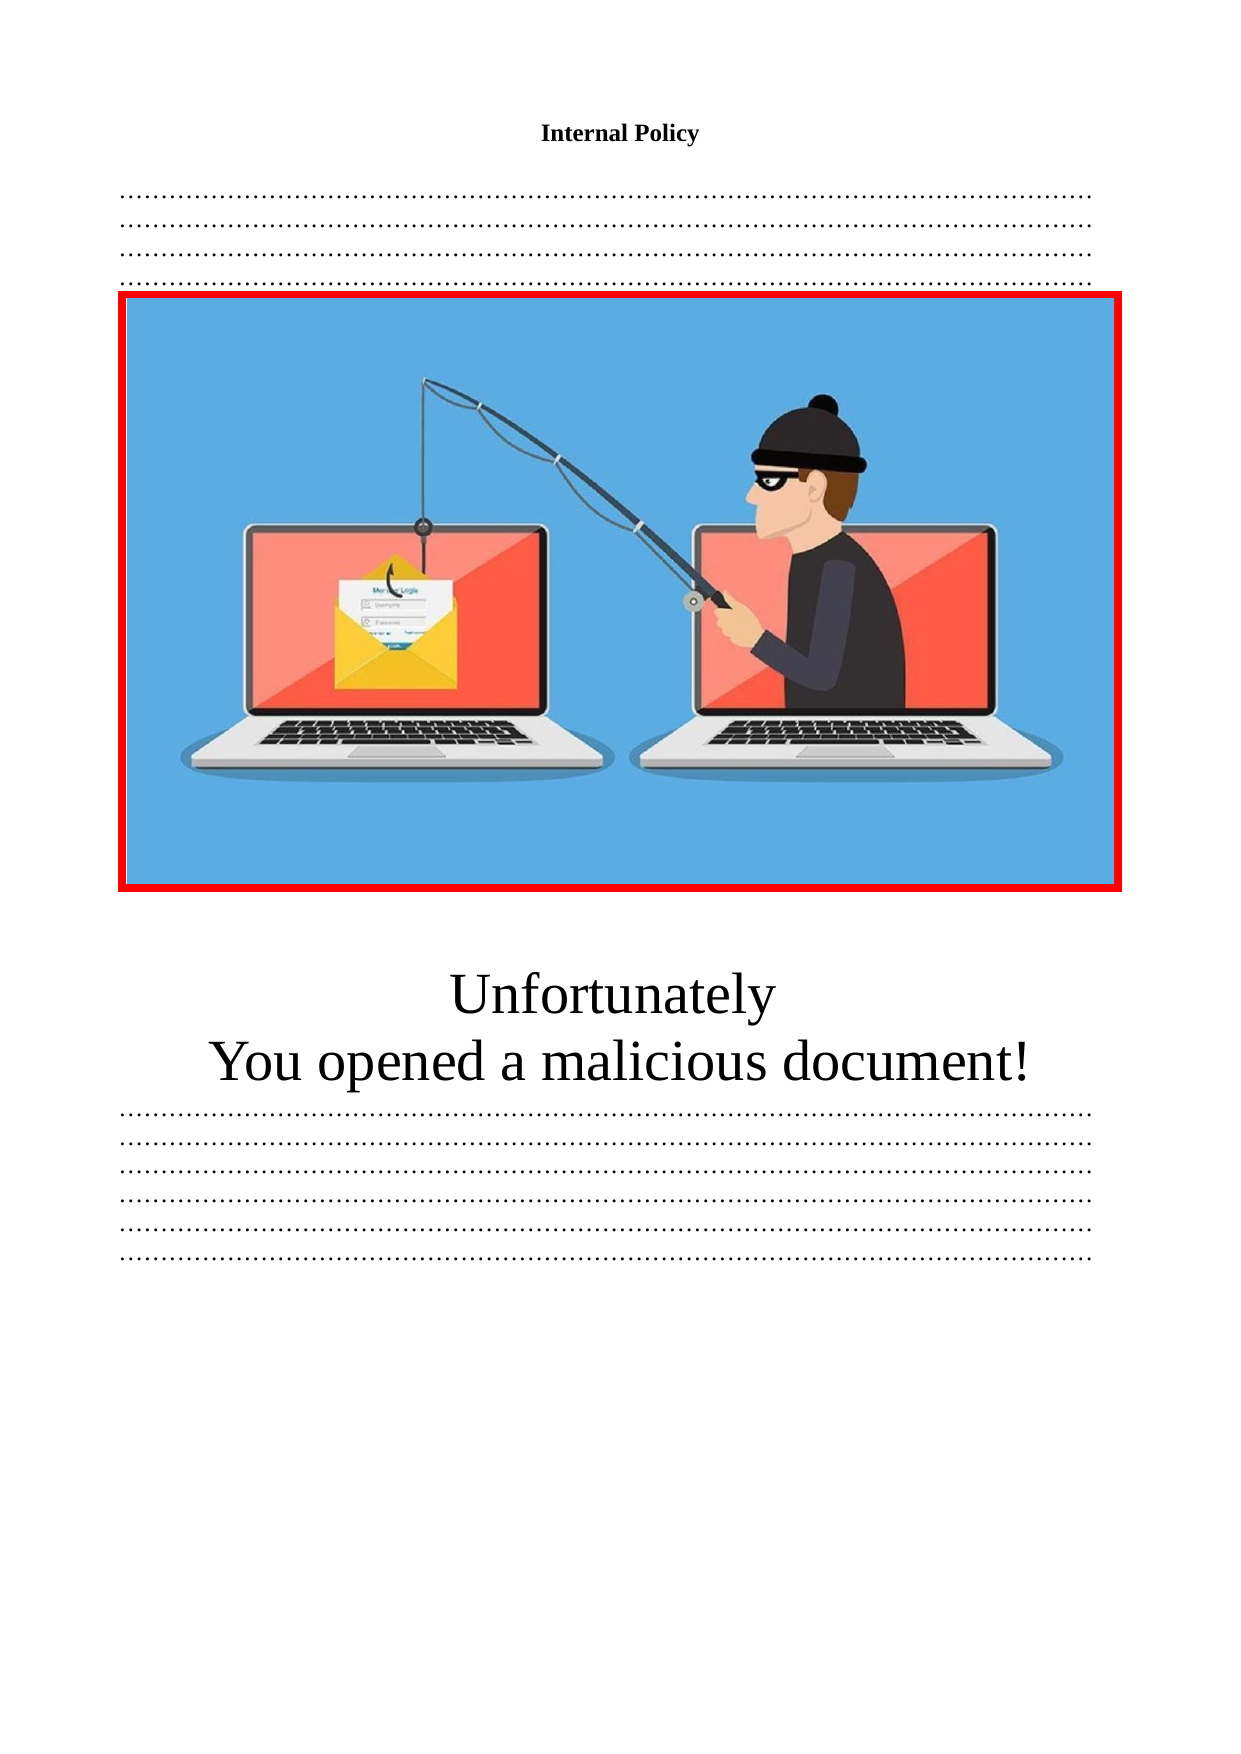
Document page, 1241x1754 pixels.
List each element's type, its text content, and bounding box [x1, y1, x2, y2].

text ……………………………………………………………………………………………………… [118, 1237, 1122, 1266]
text ……………………………………………………………………………………………………… [118, 1208, 1122, 1237]
text ……………………………………………………………………………………………………… [118, 1179, 1122, 1208]
picture [126, 298, 1115, 884]
text ……………………………………………………………………………………………………… [118, 233, 1122, 262]
text ……………………………………………………………………………………………………… [118, 176, 1122, 204]
text Unfortunately [118, 959, 1122, 1026]
text ……………………………………………………………………………………………………… [118, 1122, 1122, 1151]
text You opened a malicious document! [118, 1026, 1122, 1093]
text Internal Policy [118, 118, 1122, 147]
text ……………………………………………………………………………………………………… [118, 1151, 1122, 1179]
text ……………………………………………………………………………………………………… [118, 262, 1122, 291]
text ……………………………………………………………………………………………………… [118, 204, 1122, 233]
text ……………………………………………………………………………………………………… [118, 1093, 1122, 1122]
